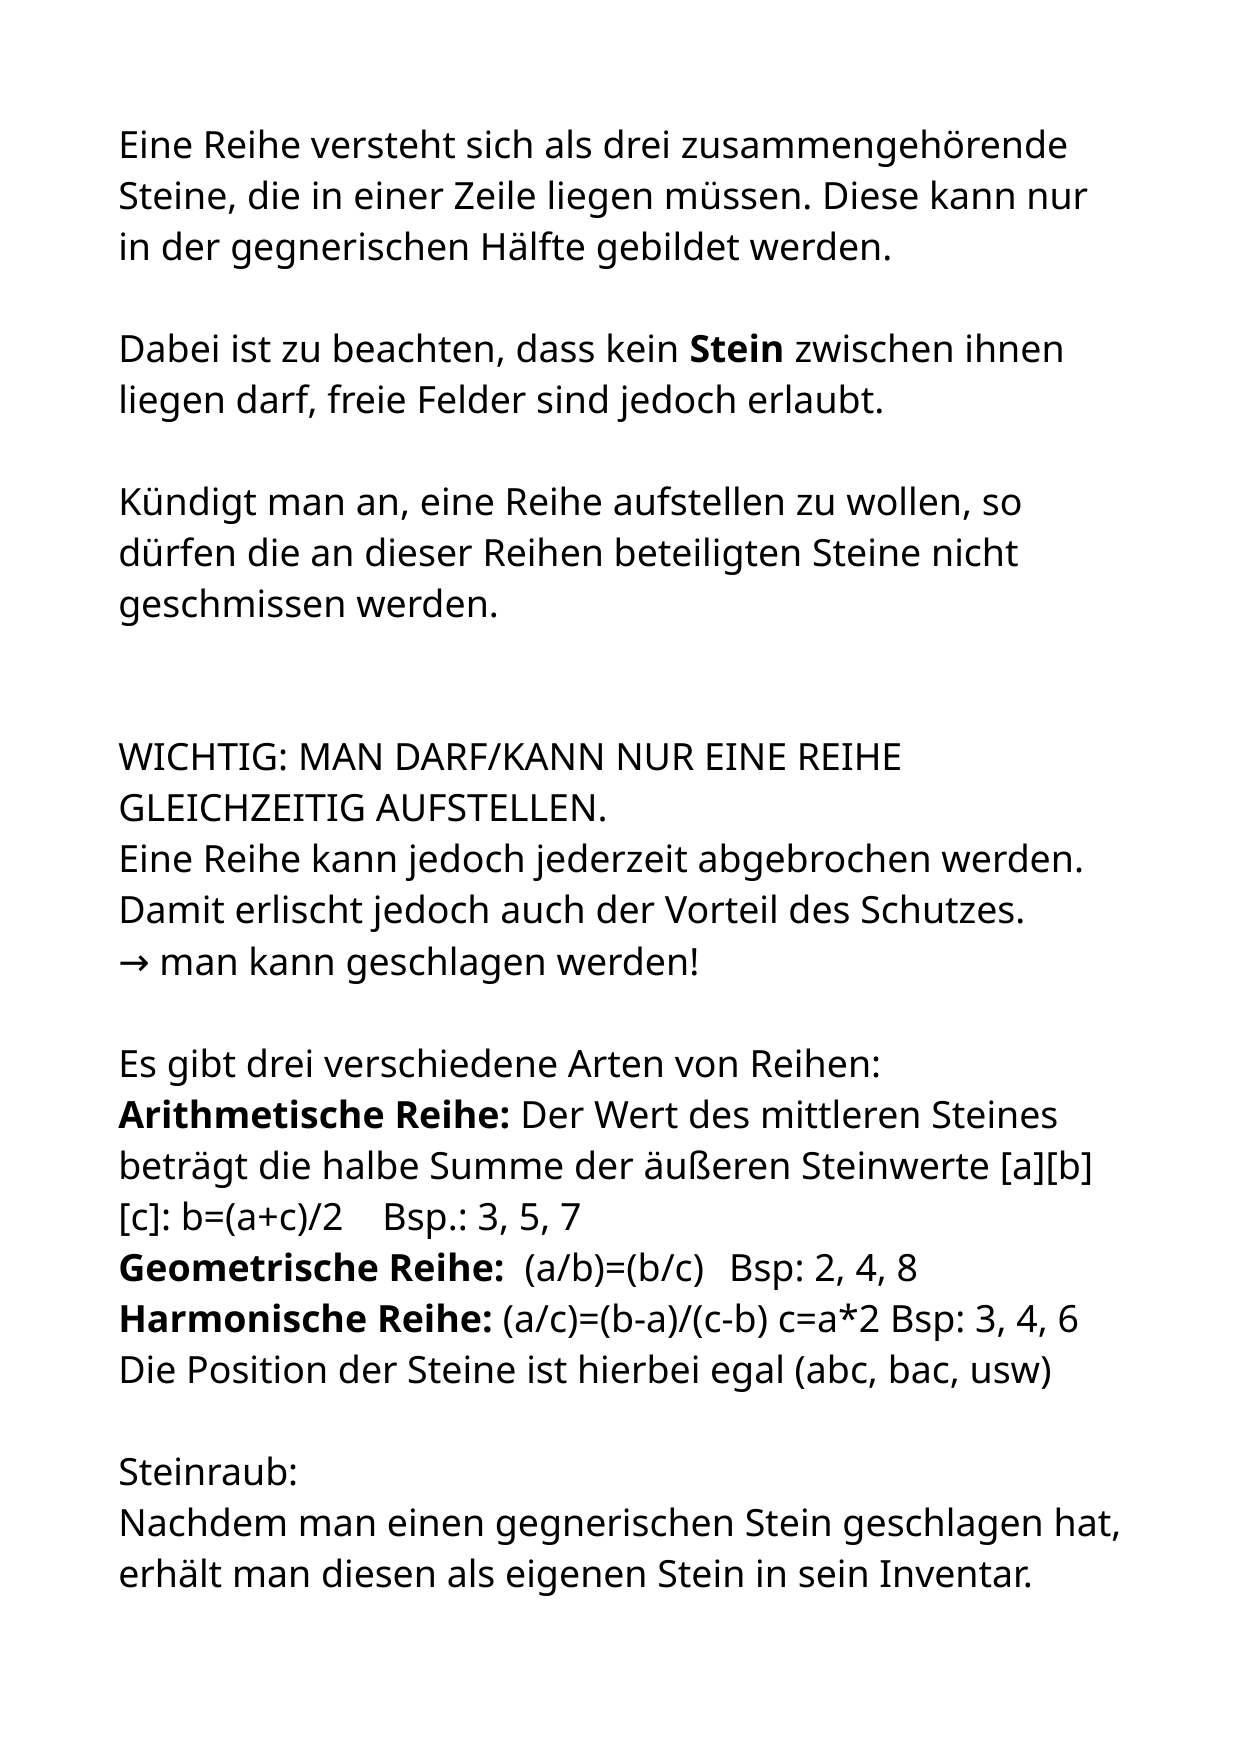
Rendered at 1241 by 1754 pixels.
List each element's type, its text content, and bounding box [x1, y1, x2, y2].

text Es gibt drei verschiedene Arten von Reihen: [118, 1037, 1122, 1088]
text Eine Reihe kann jedoch jederzeit abgebrochen werden. [118, 833, 1122, 884]
text WICHTIG: MAN DARF/KANN NUR EINE REIHE GLEICHZEITIG AUFSTELLEN. [118, 731, 1122, 833]
text Kündigt man an, eine Reihe aufstellen zu wollen, so dürfen die an dieser Reihen beteiligten Steine nicht geschmissen werden. [118, 475, 1122, 628]
text Damit erlischt jedoch auch der Vorteil des Schutzes. [118, 884, 1122, 935]
text Die Position der Steine ist hierbei egal (abc, bac, usw) [118, 1343, 1122, 1394]
text Steinraub: [118, 1445, 1122, 1496]
text Eine Reihe versteht sich als drei zusammengehörende Steine, die in einer Zeile liegen müssen. Diese kann nur in der gegnerischen Hälfte gebildet werden. [118, 118, 1122, 271]
text Nachdem man einen gegnerischen Stein geschlagen hat, erhält man diesen als eigenen Stein in sein Inventar. [118, 1496, 1122, 1598]
text → man kann geschlagen werden! [118, 935, 1122, 986]
text Arithmetische Reihe: Der Wert des mittleren Steines beträgt die halbe Summe der äußeren Steinwerte [a][b][c]: b=(a+c)/2 Bsp.: 3, 5, 7 [118, 1088, 1122, 1241]
text Dabei ist zu beachten, dass kein Stein zwischen ihnen liegen darf, freie Felder sind jedoch erlaubt. [118, 322, 1122, 424]
text Harmonische Reihe: (a/c)=(b-a)/(c-b) c=a*2 Bsp: 3, 4, 6 [118, 1292, 1122, 1343]
text Geometrische Reihe: (a/b)=(b/c) Bsp: 2, 4, 8 [118, 1241, 1122, 1292]
